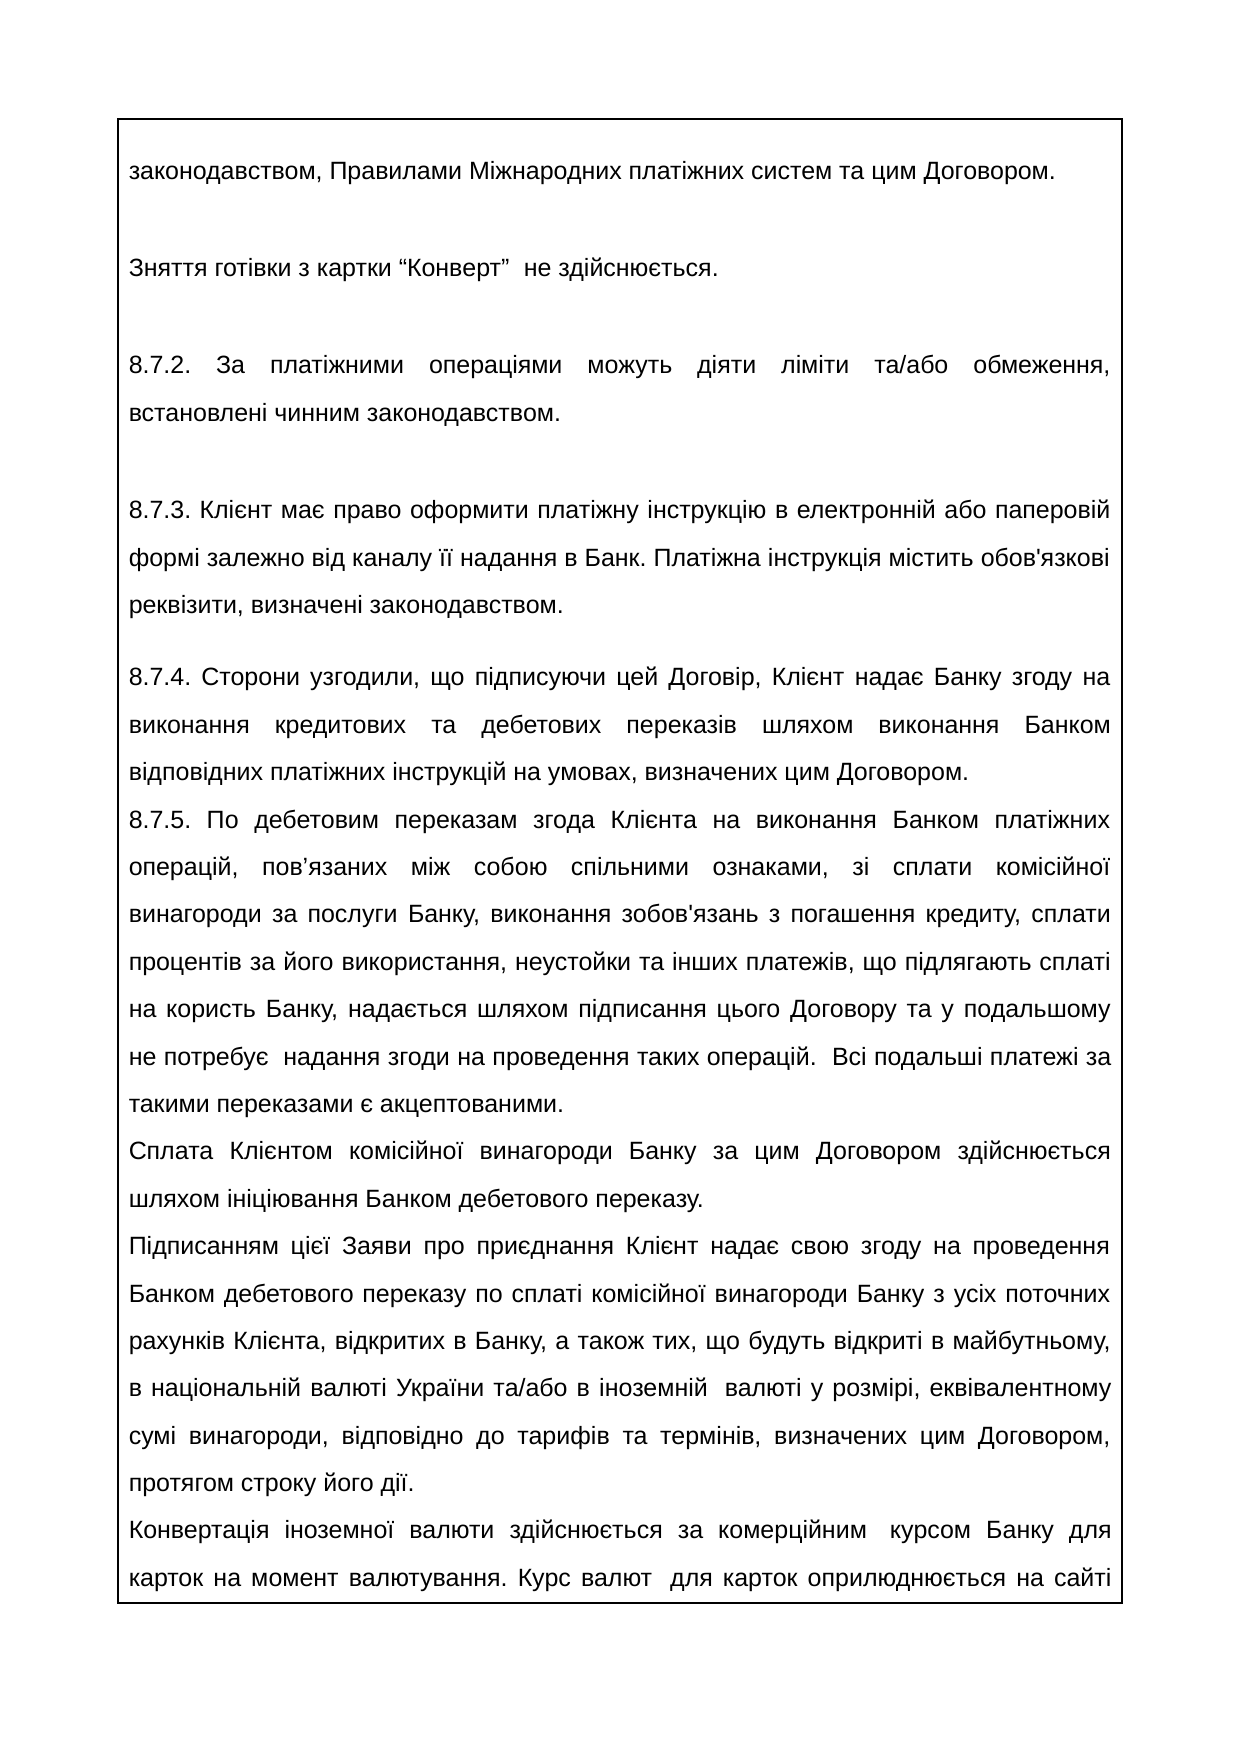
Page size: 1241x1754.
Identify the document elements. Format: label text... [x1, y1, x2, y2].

table_cell законодавством, Правилами Міжнародних платіжних систем та цим Договором. Зняття готівки з картки “Конверт” не здійснюється. 8.7.2. За платіжними операціями можуть діяти ліміти та/або обмеження, встановлені чинним законодавством. 8.7.3. Клієнт має право оформити платіжну інструкцію в електронній або паперовій формі залежно від каналу її надання в Банк. Платіжна інструкція містить обов'язкові реквізити, визначені законодавством. 8.7.4. Сторони узгодили, що підписуючи цей Договір, Клієнт надає Банку згоду на виконання кредитових та дебетових переказів шляхом виконання Банком відповідних платіжних інструкцій на умовах, визначених цим Договором. 8.7.5. По дебетовим переказам згода Клієнта на виконання Банком платіжних операцій, пов’язаних між собою спільними ознаками, зі сплати комісійної винагороди за послуги Банку, виконання зобов'язань з погашення кредиту, сплати процентів за його використання, неустойки та інших платежів, що підлягають сплаті на користь Банку, надається шляхом підписання цього Договору та у подальшому не потребує надання згоди на проведення таких операцій. Всі подальші платежі за такими переказами є акцептованими. Сплата Клієнтом комісійної винагороди Банку за цим Договором здійснюється шляхом ініціювання Банком дебетового переказу. Підписанням цієї Заяви про приєднання Клієнт надає свою згоду на проведення Банком дебетового переказу по сплаті комісійної винагороди Банку з усіх поточних рахунків Клієнта, відкритих в Банку, а також тих, що будуть відкриті в майбутньому, в національній валюті України та/або в іноземній валюті у розмірі, еквівалентному сумі винагороди, відповідно до тарифів та термінів, визначених цим Договором, протягом строку його дії. Конвертація іноземної валюти здійснюється за комерційним курсом Банку для карток на момент валютування. Курс валют для карток оприлюднюється на сайті [119, 120, 1121, 1602]
